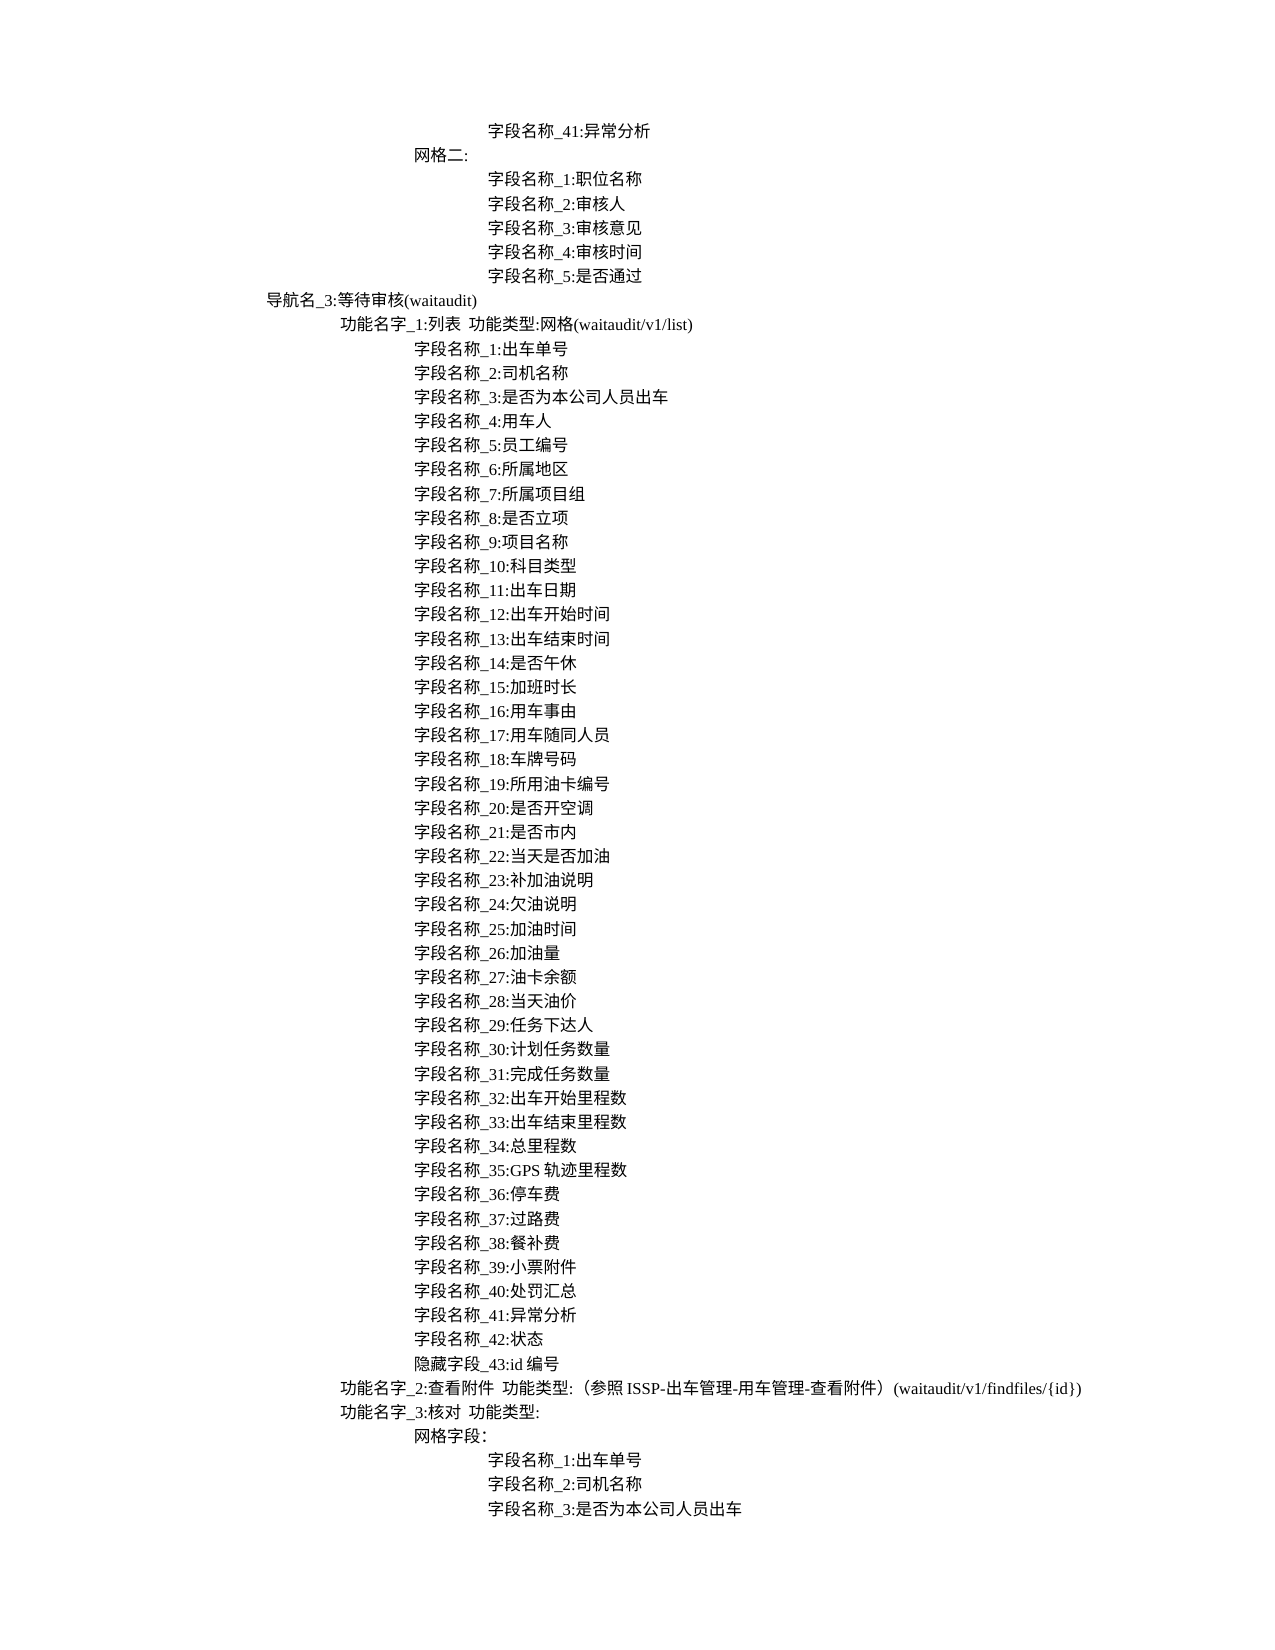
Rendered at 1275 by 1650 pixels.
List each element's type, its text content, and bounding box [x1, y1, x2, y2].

text 功能名字_1:列表 功能类型:网格(waitaudit/v1/list) [118, 311, 1157, 336]
text 字段名称_37:过路费 [118, 1206, 1157, 1230]
text 字段名称_23:补加油说明 [118, 867, 1157, 891]
text 字段名称_16:用车事由 [118, 698, 1157, 722]
text 字段名称_19:所用油卡编号 [118, 771, 1157, 795]
text 字段名称_38:餐补费 [118, 1230, 1157, 1254]
text 字段名称_1:职位名称 [118, 166, 1157, 191]
text 字段名称_14:是否午休 [118, 650, 1157, 674]
text 字段名称_13:出车结束时间 [118, 626, 1157, 650]
text 字段名称_2:司机名称 [118, 360, 1157, 384]
text 字段名称_21:是否市内 [118, 819, 1157, 843]
text 字段名称_4:审核时间 [118, 239, 1157, 263]
text 字段名称_1:出车单号 [118, 1447, 1157, 1471]
text 字段名称_2:司机名称 [118, 1471, 1157, 1496]
text 导航名_3:等待审核(waitaudit) [118, 287, 1157, 311]
text 隐藏字段_43:id编号 [118, 1351, 1157, 1375]
text 字段名称_39:小票附件 [118, 1254, 1157, 1278]
text 字段名称_29:任务下达人 [118, 1012, 1157, 1036]
text 字段名称_31:完成任务数量 [118, 1061, 1157, 1085]
text 字段名称_33:出车结束里程数 [118, 1109, 1157, 1133]
text 字段名称_9:项目名称 [118, 529, 1157, 553]
text 字段名称_11:出车日期 [118, 577, 1157, 601]
text 功能名字_3:核对 功能类型: [118, 1399, 1157, 1423]
text 字段名称_41:异常分析 [118, 1302, 1157, 1326]
text 字段名称_42:状态 [118, 1326, 1157, 1351]
text 字段名称_22:当天是否加油 [118, 843, 1157, 867]
text 字段名称_5:员工编号 [118, 432, 1157, 456]
text 字段名称_20:是否开空调 [118, 795, 1157, 819]
text 字段名称_7:所属项目组 [118, 481, 1157, 505]
text 字段名称_28:当天油价 [118, 988, 1157, 1012]
text 字段名称_6:所属地区 [118, 456, 1157, 481]
text 功能名字_2:查看附件 功能类型:（参照ISSP-出车管理-用车管理-查看附件）(waitaudit/v1/findfiles/{id}) [118, 1375, 1157, 1399]
text 字段名称_10:科目类型 [118, 553, 1157, 577]
text 字段名称_41:异常分析 [118, 118, 1157, 142]
text 字段名称_18:车牌号码 [118, 746, 1157, 771]
text 字段名称_2:审核人 [118, 191, 1157, 215]
text 字段名称_25:加油时间 [118, 916, 1157, 940]
text 字段名称_5:是否通过 [118, 263, 1157, 287]
text 字段名称_3:是否为本公司人员出车 [118, 384, 1157, 408]
text 网格字段： [118, 1423, 1157, 1447]
text 字段名称_15:加班时长 [118, 674, 1157, 698]
text 字段名称_36:停车费 [118, 1181, 1157, 1206]
text 字段名称_26:加油量 [118, 940, 1157, 964]
text 字段名称_27:油卡余额 [118, 964, 1157, 988]
text 字段名称_24:欠油说明 [118, 891, 1157, 916]
text 字段名称_17:用车随同人员 [118, 722, 1157, 746]
text 字段名称_12:出车开始时间 [118, 601, 1157, 626]
text 字段名称_30:计划任务数量 [118, 1036, 1157, 1061]
text 字段名称_40:处罚汇总 [118, 1278, 1157, 1302]
text 字段名称_1:出车单号 [118, 336, 1157, 360]
text 网格二: [118, 142, 1157, 166]
text 字段名称_32:出车开始里程数 [118, 1085, 1157, 1109]
text 字段名称_34:总里程数 [118, 1133, 1157, 1157]
text 字段名称_3:审核意见 [118, 215, 1157, 239]
text 字段名称_3:是否为本公司人员出车 [118, 1496, 1157, 1520]
text 字段名称_35:GPS轨迹里程数 [118, 1157, 1157, 1181]
text 字段名称_4:用车人 [118, 408, 1157, 432]
text 字段名称_8:是否立项 [118, 505, 1157, 529]
